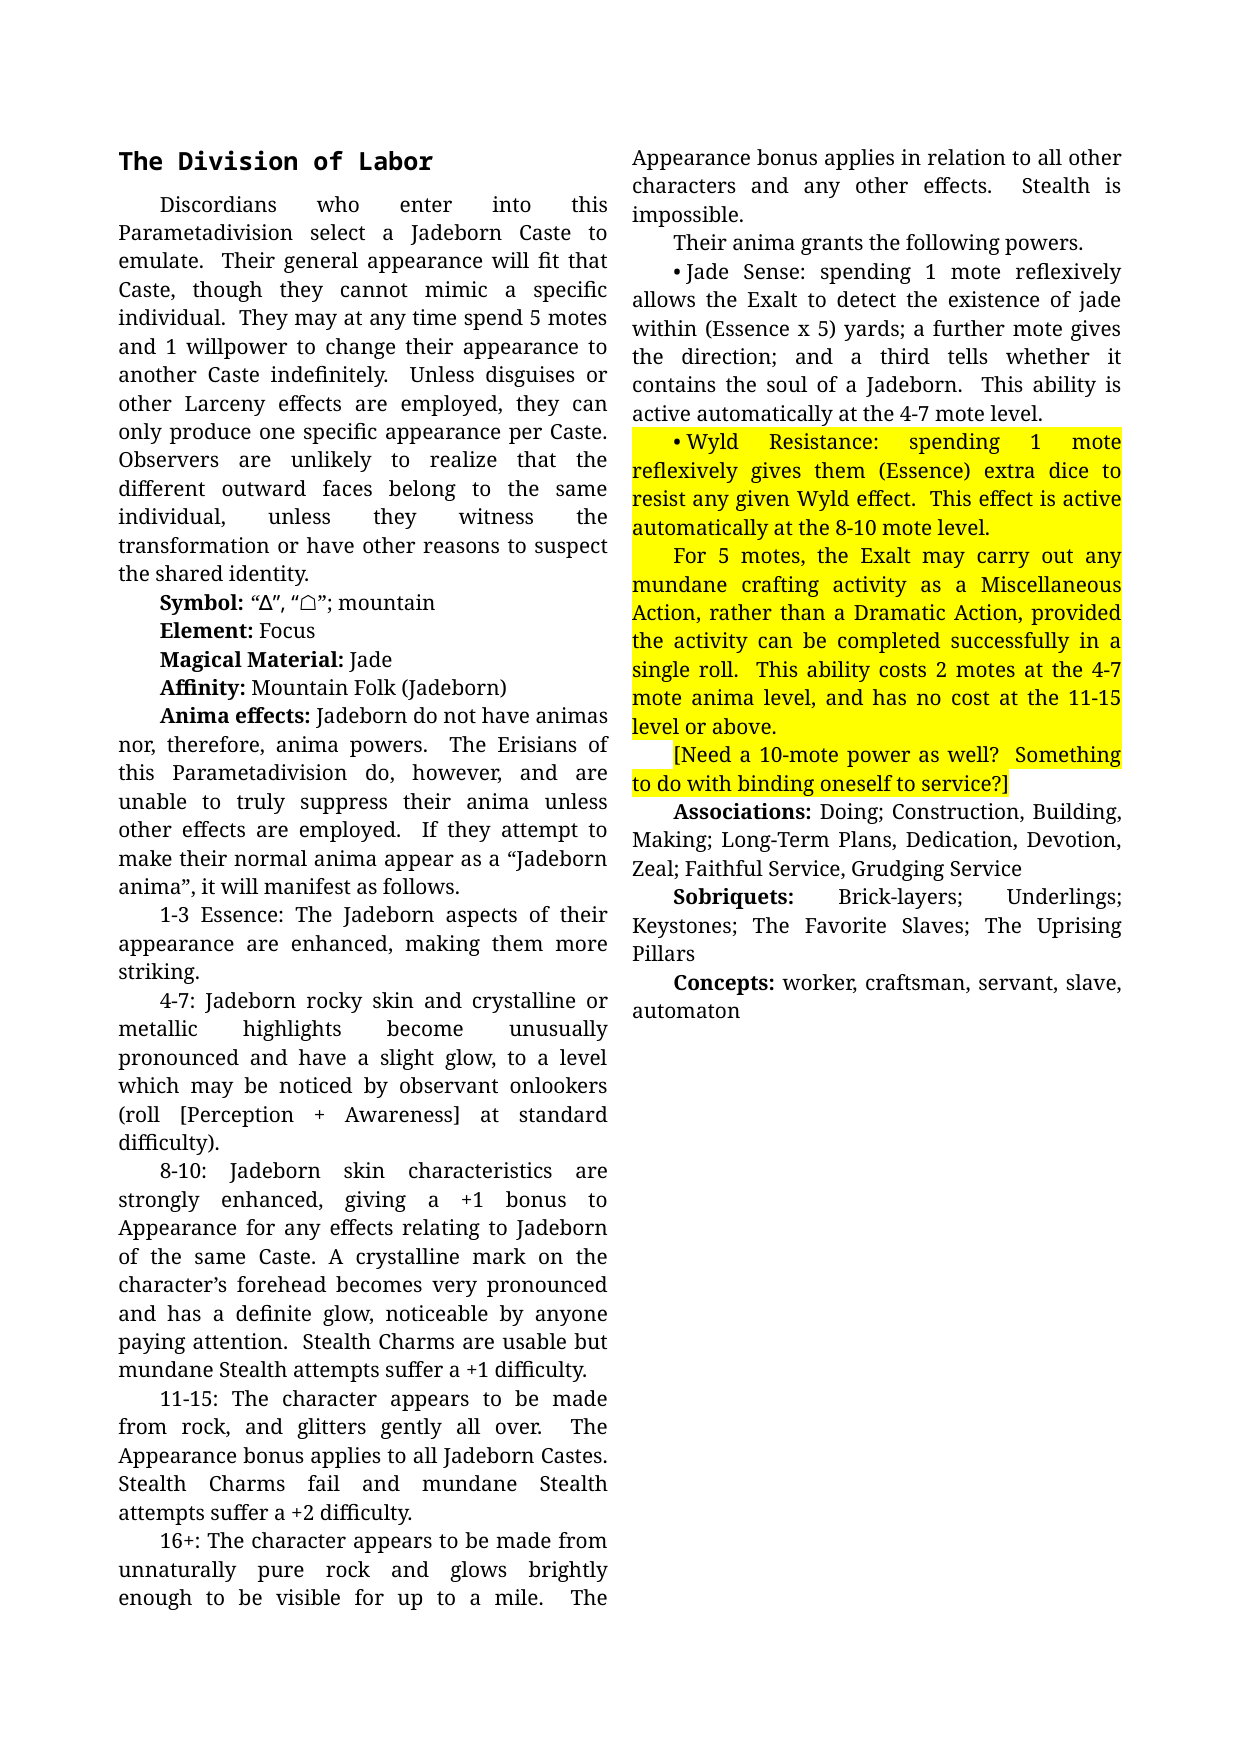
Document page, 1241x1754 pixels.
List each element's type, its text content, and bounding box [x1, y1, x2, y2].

list Jade Sense: spending 1 mote reflexively allows the Exalt to detect the existence of jade within (Essence x 5) yards; a further mote gives the direction; and a third tells whether it contains the soul of a Jadeborn. This ability is active automatically at the 4-7 mote level. [632, 257, 1122, 427]
text Anima effects: Jadeborn do not have animas nor, therefore, anima powers. The Erisians of this Parametadivision do, however, and are unable to truly suppress their anima unless other effects are employed. If they attempt to make their normal anima appear as a “Jadeborn anima”, it will manifest as follows. [118, 702, 608, 901]
text Element: Focus [118, 616, 608, 645]
text Affinity: Mountain Folk (Jadeborn) [118, 673, 608, 702]
subtitle The Division of Labor [118, 143, 608, 177]
text 16+: The character appears to be made from unnaturally pure rock and glows brightly enough to be visible for up to a mile. The [118, 1526, 608, 1612]
list Wyld Resistance: spending 1 mote reflexively gives them (Essence) extra dice to resist any given Wyld effect. This effect is active automatically at the 8-10 mote level. [632, 427, 1122, 541]
text Appearance bonus applies in relation to all other characters and any other effects. Stealth is impossible. [632, 143, 1122, 228]
text 1-3 Essence: The Jadeborn aspects of their appearance are enhanced, making them more striking. [118, 901, 608, 986]
text Associations: Doing; Construction, Building, Making; Long-Term Plans, Dedication, Devotion, Zeal; Faithful Service, Grudging Service [632, 797, 1122, 882]
text [Need a 10-mote power as well? Something to do with binding oneself to service?] [632, 740, 1122, 797]
text Concepts: worker, craftsman, servant, slave, automaton [632, 968, 1122, 1025]
text Sobriquets: Brick-layers; Underlings; Keystones; The Favorite Slaves; The Uprising Pillars [632, 882, 1122, 968]
text For 5 motes, the Exalt may carry out any mundane crafting activity as a Miscellaneous Action, rather than a Dramatic Action, provided the activity can be completed successfully in a single roll. This ability costs 2 motes at the 4-7 mote anima level, and has no cost at the 11-15 level or above. [632, 541, 1122, 740]
text 4-7: Jadeborn rocky skin and crystalline or metallic highlights become unusually pronounced and have a slight glow, to a level which may be noticed by observant onlookers (roll [Perception + Awareness] at standard difficulty). [118, 986, 608, 1157]
text Symbol: “∆”, “☖”; mountain [118, 588, 608, 616]
text 8-10: Jadeborn skin characteristics are strongly enhanced, giving a +1 bonus to Appearance for any effects relating to Jadeborn of the same Caste. A crystalline mark on the character’s forehead becomes very pronounced and has a definite glow, noticeable by anyone paying attention. Stealth Charms are usable but mundane Stealth attempts suffer a +1 difficulty. [118, 1157, 608, 1384]
text Magical Material: Jade [118, 645, 608, 673]
text Their anima grants the following powers. [632, 228, 1122, 257]
text Discordians who enter into this Parametadivision select a Jadeborn Caste to emulate. Their general appearance will fit that Caste, though they cannot mimic a specific individual. They may at any time spend 5 motes and 1 willpower to change their appearance to another Caste indefinitely. Unless disguises or other Larceny effects are employed, they can only produce one specific appearance per Caste. Observers are unlikely to realize that the different outward faces belong to the same individual, unless they witness the transformation or have other reasons to suspect the shared identity. [118, 190, 608, 588]
text 11-15: The character appears to be made from rock, and glitters gently all over. The Appearance bonus applies to all Jadeborn Castes. Stealth Charms fail and mundane Stealth attempts suffer a +2 difficulty. [118, 1384, 608, 1526]
